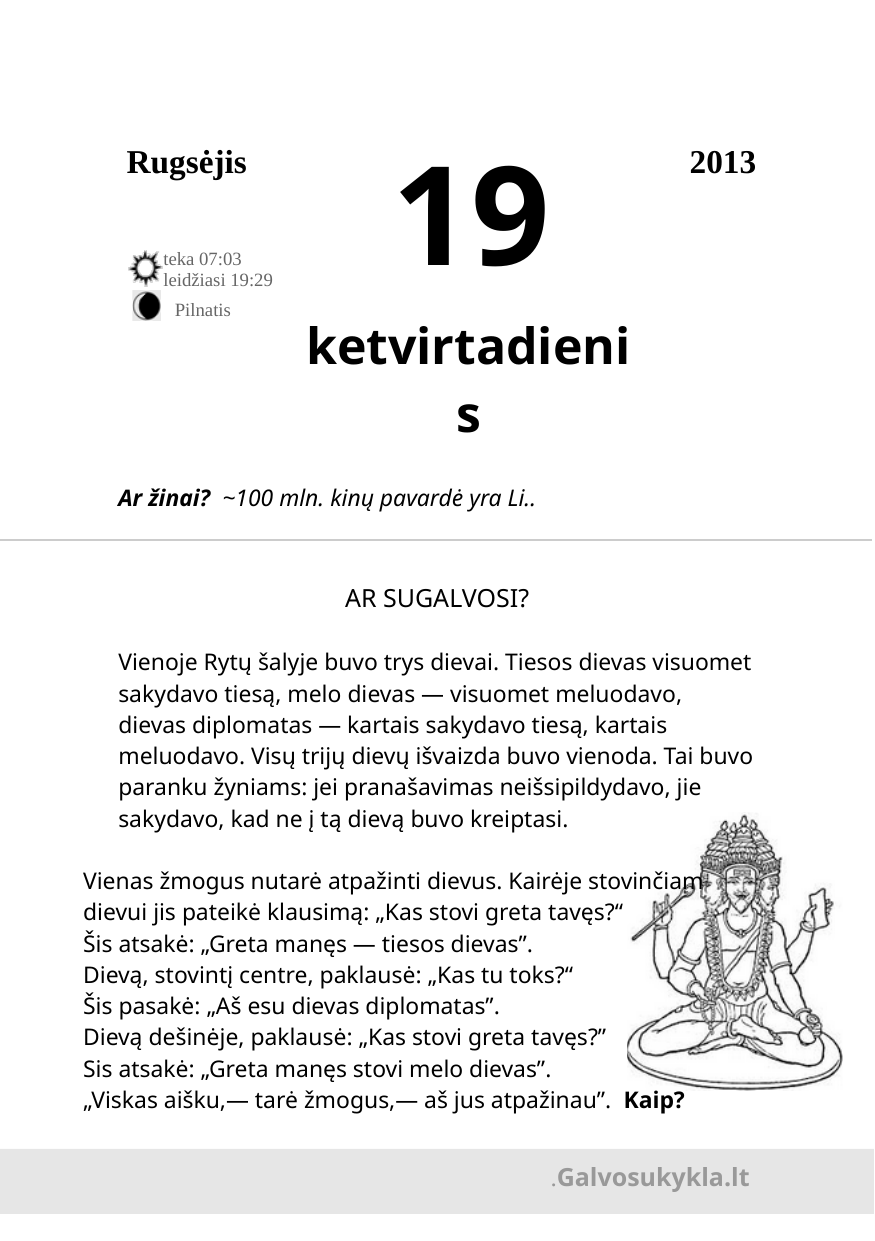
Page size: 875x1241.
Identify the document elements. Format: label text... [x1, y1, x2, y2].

text AR SUGALVOSI? [118, 581, 756, 615]
text „Viskas aišku,— tarė žmogus,— aš jus atpažinau”. Kaip? [83, 1084, 756, 1115]
picture [627, 812, 843, 1091]
text Ar žinai? ~100 mln. kinų pavardė yra Li.. [118, 482, 756, 513]
table_header Rugsėjis teka 07:03 leidžiasi 19:29 [118, 118, 298, 287]
text Šis pasakė: „Aš esu dievas diplomatas”. Dievą dešinėje, paklausė: „Kas stovi greta tavęs?” [83, 990, 627, 1053]
table_header 19 ketvirtadienis [299, 118, 638, 448]
text Vienoje Rytų šalyje buvo trys dievai. Tiesos dievas visuomet sakydavo tiesą, melo dievas — visuomet meluodavo, dievas diplomatas — kartais sakydavo tiesą, kartais meluodavo. Visų trijų dievų išvaizda buvo vienoda. Tai buvo paranku žyniams: jei pranašavimas neišsipildydavo, jie sakydavo, kad ne į tą dievą buvo kreiptasi. [118, 646, 756, 834]
table_header Pilnatis [118, 288, 298, 448]
text dievui jis pateikė klausimą: „Kas stovi greta tavęs?“ Šis atsakė: „Greta manęs — tiesos dievas”. Dievą, stovintį centre, paklausė: „Kas tu toks?“ [83, 896, 627, 990]
text Vienas žmogus nutarė atpažinti dievus. Kairėje stovinčiam [83, 865, 627, 896]
text Sis atsakė: „Greta manęs stovi melo dievas”. [83, 1053, 627, 1084]
table_header 2013 [638, 118, 756, 448]
